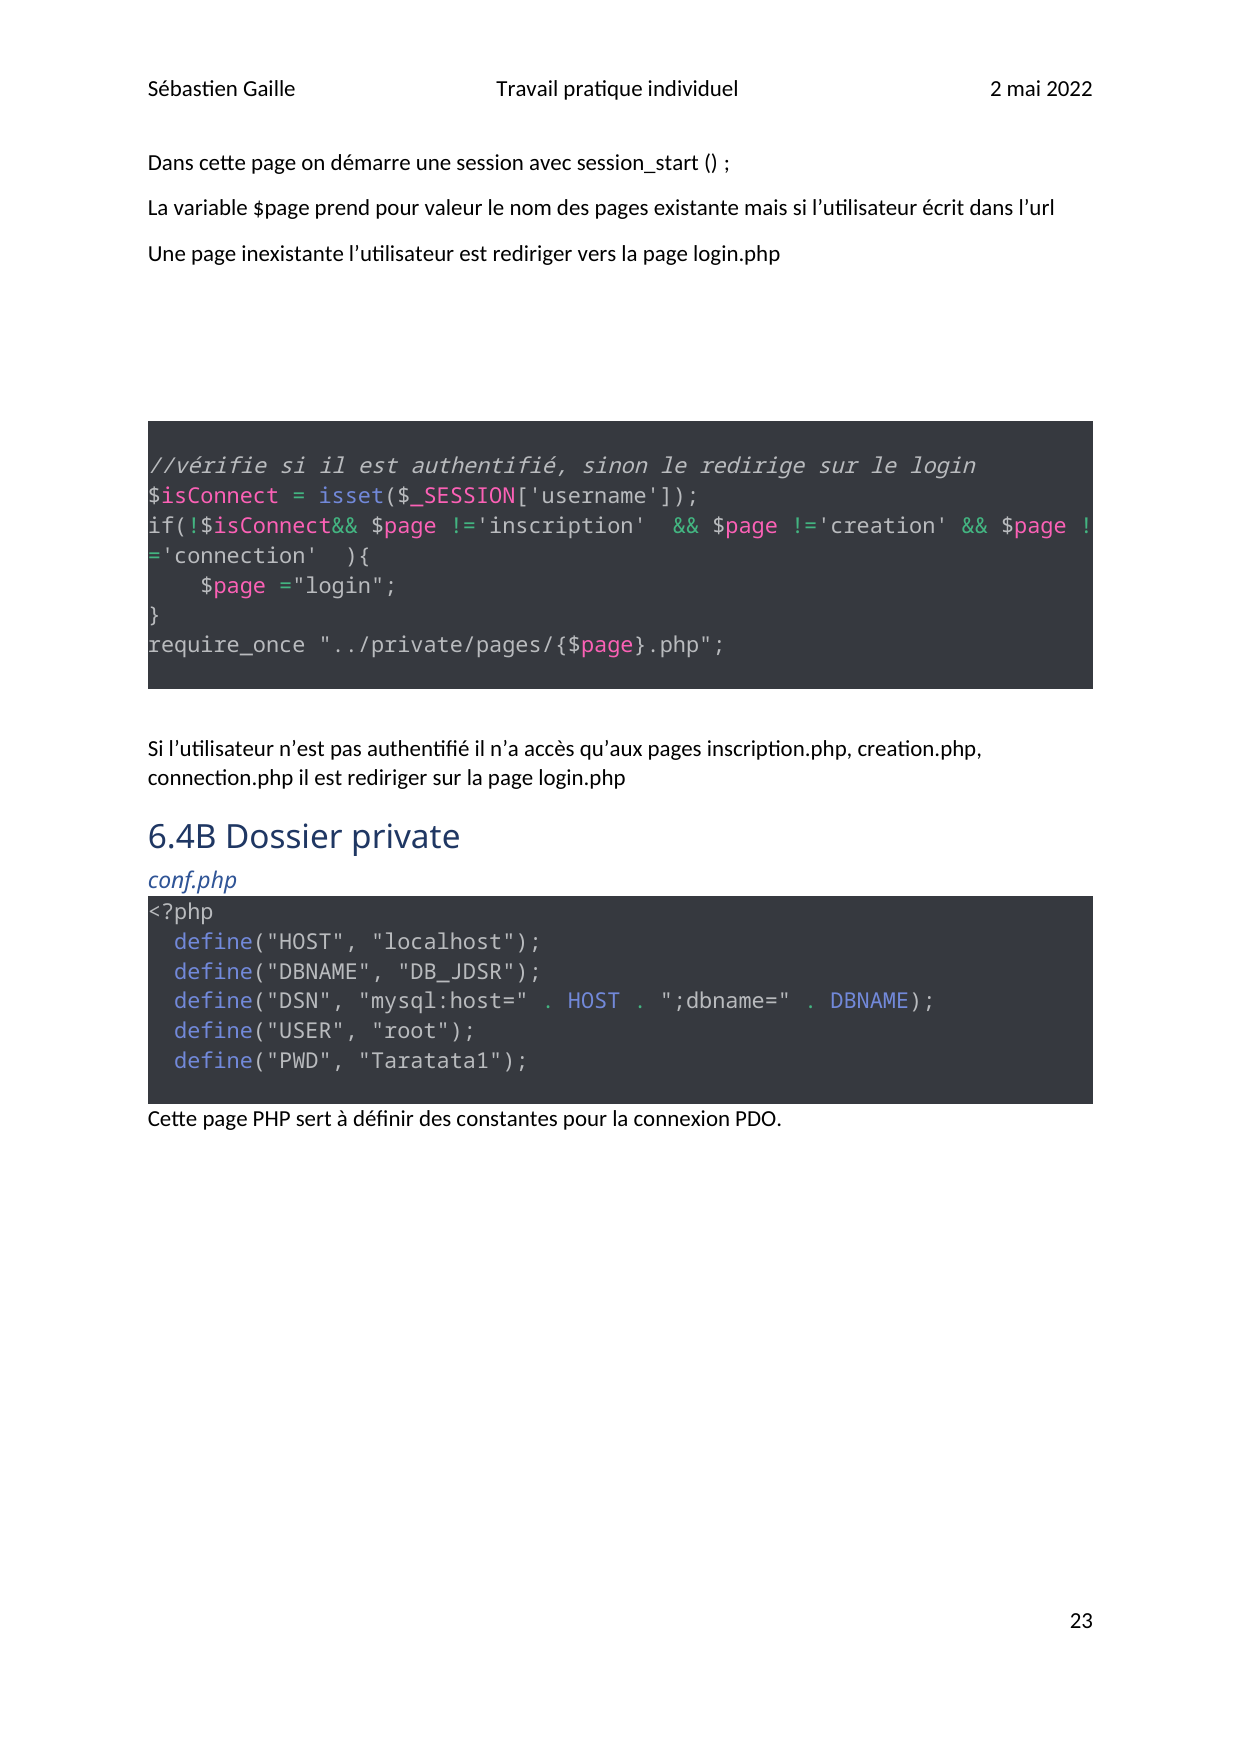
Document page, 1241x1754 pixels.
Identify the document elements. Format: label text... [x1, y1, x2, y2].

text if(!$isConnect&& $page !='inscription' && $page !='creation' && $page !='connection' ){ [148, 510, 1093, 570]
text require_once "../private/pages/{$page}.php"; [148, 629, 1093, 659]
text //vérifie si il est authentifié, sinon le redirige sur le login [148, 451, 1093, 480]
text define("PWD", "Taratata1"); [148, 1045, 1093, 1075]
text Si l’utilisateur n’est pas authentifié il n’a accès qu’aux pages inscription.php, creation.php, connection.php il est rediriger sur la page login.php [148, 734, 1093, 791]
subtitle conf.php [148, 864, 1093, 895]
text define("DSN", "mysql:host=" . HOST . ";dbname=" . DBNAME); [148, 985, 1093, 1015]
subtitle 6.4B Dossier private [148, 813, 1093, 858]
text define("USER", "root"); [148, 1015, 1093, 1045]
text $isConnect = isset($_SESSION['username']); [148, 480, 1093, 510]
text $page ="login"; [148, 570, 1093, 599]
text Cette page PHP sert à définir des constantes pour la connexion PDO. [148, 1104, 1093, 1133]
text Une page inexistante l’utilisateur est rediriger vers la page login.php [148, 239, 1093, 267]
text } [148, 599, 1093, 629]
text La variable $page prend pour valeur le nom des pages existante mais si l’utilisateur écrit dans l’url [148, 193, 1093, 221]
text define("HOST", "localhost"); [148, 926, 1093, 956]
text <?php [148, 896, 1093, 926]
text define("DBNAME", "DB_JDSR"); [148, 956, 1093, 985]
text Dans cette page on démarre une session avec session_start () ; [148, 148, 1093, 176]
